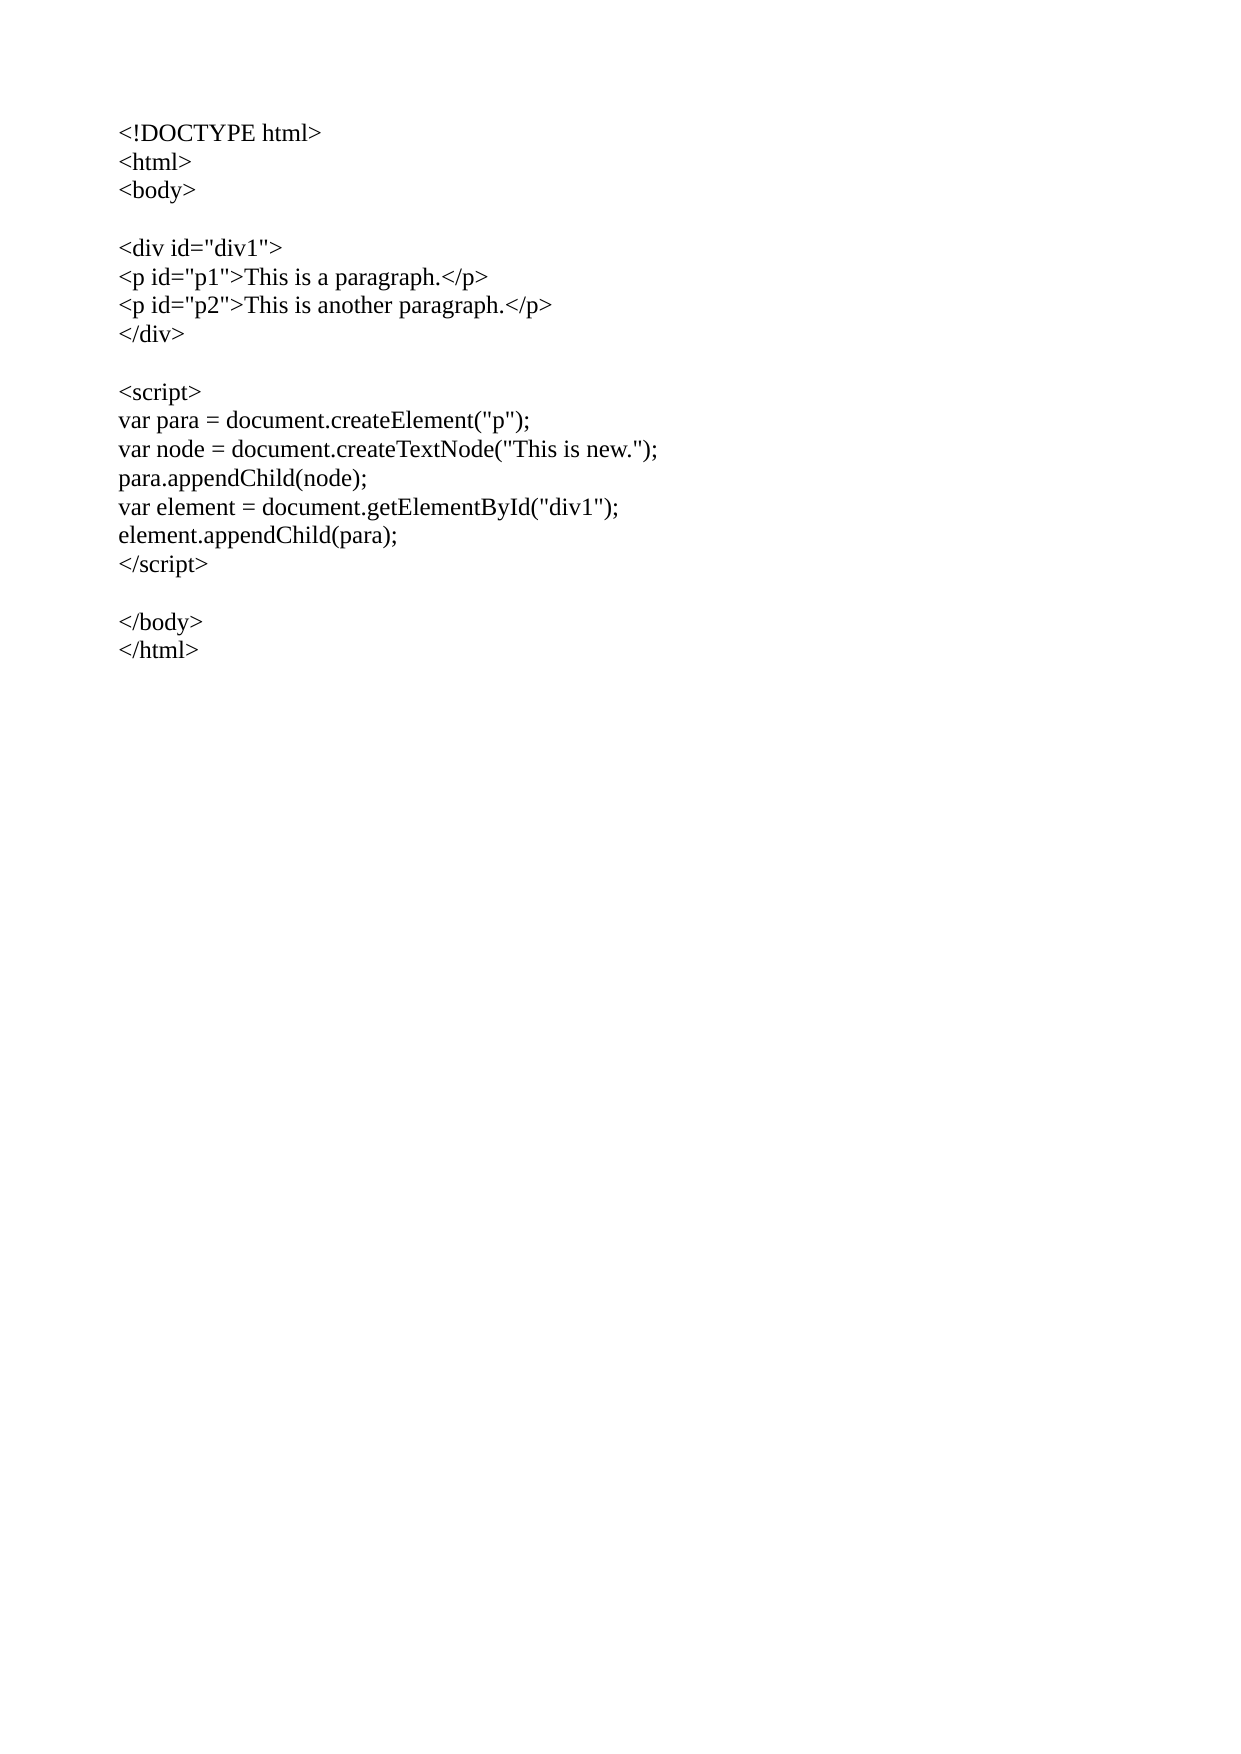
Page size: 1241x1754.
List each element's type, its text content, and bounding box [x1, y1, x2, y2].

text var para = document.createElement("p"); [118, 406, 1122, 434]
text </div> [118, 319, 1122, 348]
text var node = document.createTextNode("This is new."); [118, 434, 1122, 463]
text <script> [118, 377, 1122, 406]
text <body> [118, 176, 1122, 204]
text element.appendChild(para); [118, 521, 1122, 549]
text </script> [118, 549, 1122, 578]
text para.appendChild(node); [118, 463, 1122, 492]
text <p id="p1">This is a paragraph.</p> [118, 262, 1122, 291]
text <p id="p2">This is another paragraph.</p> [118, 291, 1122, 319]
text </body> [118, 607, 1122, 636]
text <div id="div1"> [118, 233, 1122, 262]
text </html> [118, 636, 1122, 664]
text <html> [118, 147, 1122, 176]
text var element = document.getElementById("div1"); [118, 492, 1122, 521]
text <!DOCTYPE html> [118, 118, 1122, 147]
